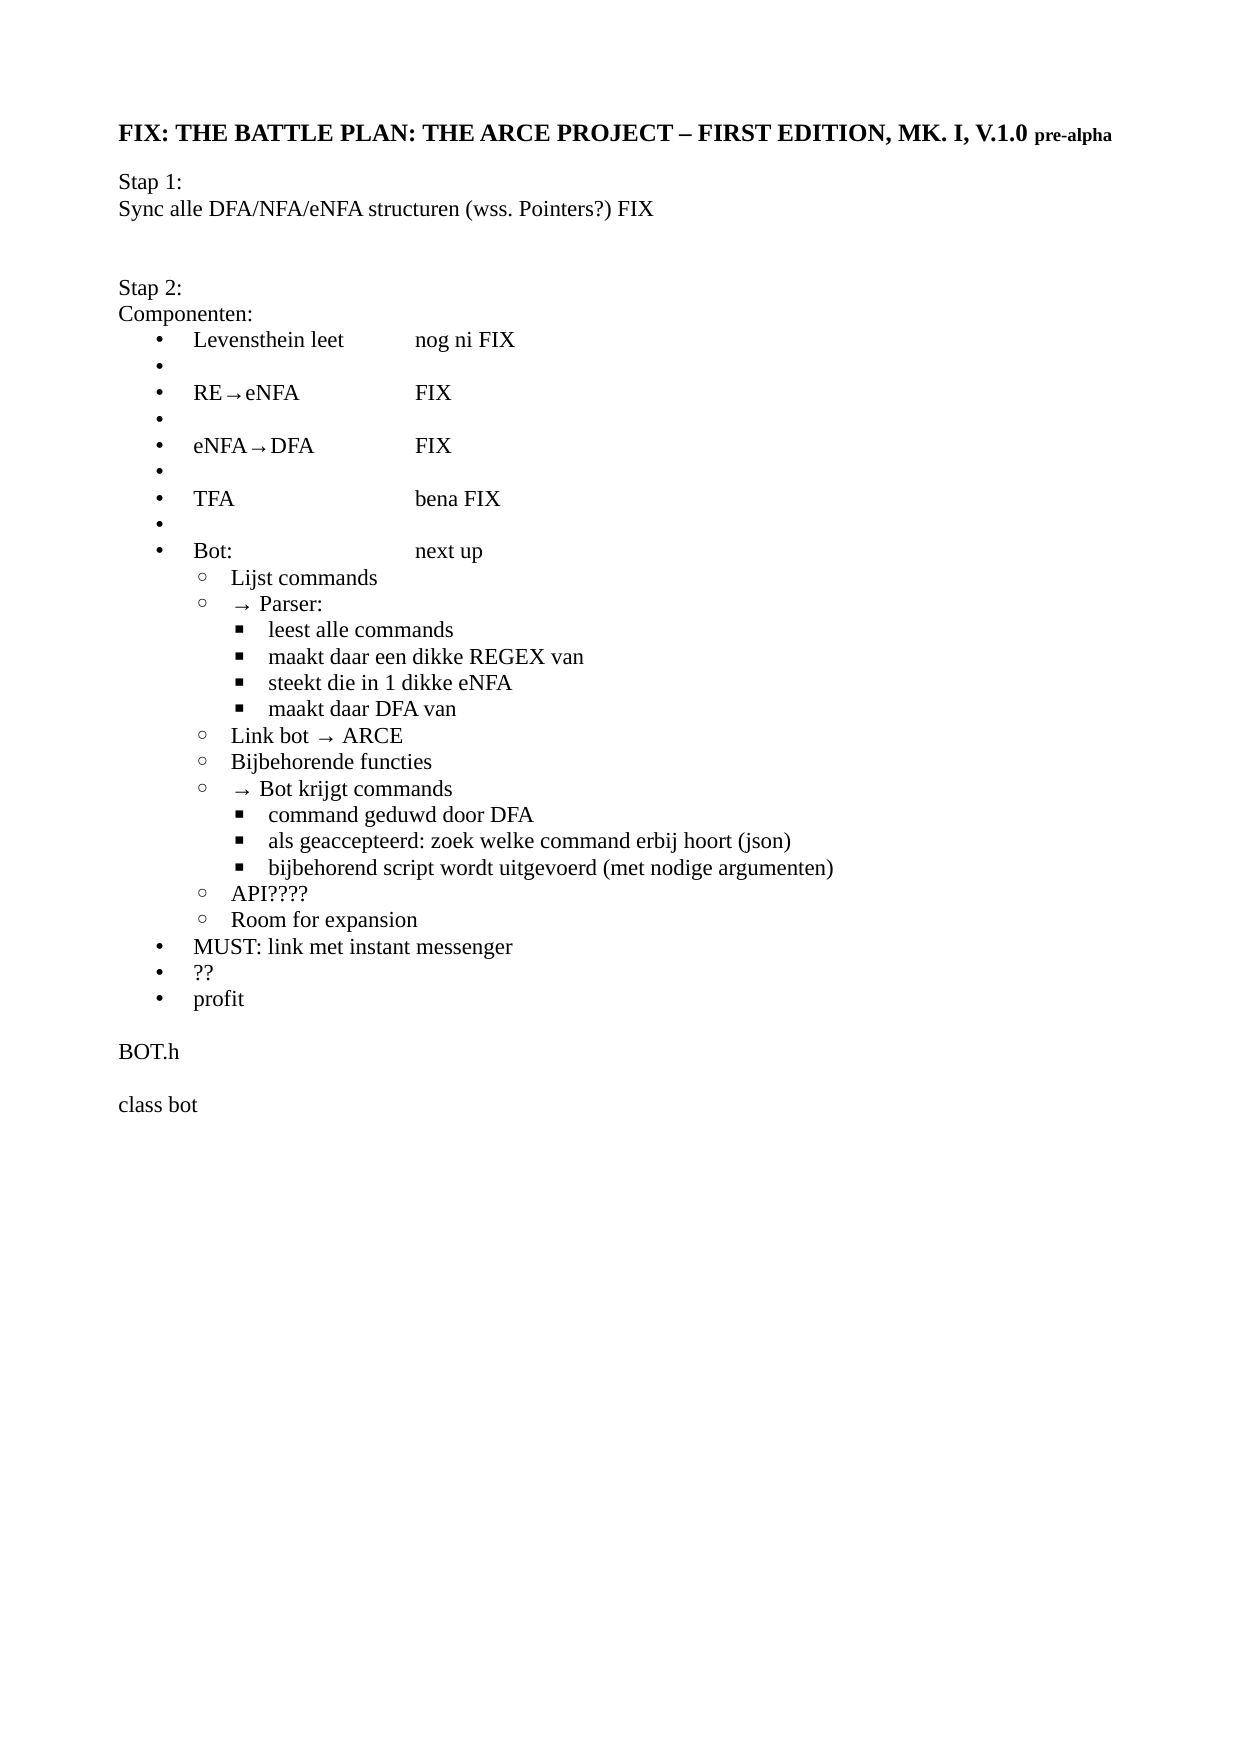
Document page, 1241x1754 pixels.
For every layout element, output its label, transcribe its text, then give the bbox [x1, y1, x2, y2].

list maakt daar een dikke REGEX van [231, 643, 1122, 669]
list → Bot krijgt commands [193, 774, 1122, 801]
list RE→eNFA FIX [156, 379, 1122, 406]
text Componenten: [118, 300, 1122, 327]
list ?? [156, 959, 1122, 985]
list steekt die in 1 dikke eNFA [231, 669, 1122, 696]
list API???? [193, 880, 1122, 906]
text FIX: THE BATTLE PLAN: THE ARCE PROJECT – FIRST EDITION, MK. I, V.1.0 pre-alpha [118, 118, 1122, 147]
text Sync alle DFA/NFA/eNFA structuren (wss. Pointers?) FIX [118, 195, 1122, 221]
text class bot [118, 1091, 1122, 1117]
list leest alle commands [231, 616, 1122, 643]
text Stap 1: [118, 168, 1122, 195]
list command geduwd door DFA [231, 801, 1122, 827]
list Bot: next up [156, 537, 1122, 564]
list eNFA→DFA FIX [156, 432, 1122, 458]
list MUST: link met instant messenger [156, 933, 1122, 959]
list bijbehorend script wordt uitgevoerd (met nodige argumenten) [231, 854, 1122, 880]
list Levensthein leet nog ni FIX [156, 327, 1122, 353]
list Room for expansion [193, 906, 1122, 933]
list Lijst commands [193, 564, 1122, 590]
list maakt daar DFA van [231, 696, 1122, 722]
list TFA bena FIX [156, 485, 1122, 511]
list als geaccepteerd: zoek welke command erbij hoort (json) [231, 827, 1122, 854]
text Stap 2: [118, 274, 1122, 300]
list Bijbehorende functies [193, 748, 1122, 774]
list → Parser: [193, 590, 1122, 616]
list Link bot → ARCE [193, 722, 1122, 748]
text BOT.h [118, 1038, 1122, 1064]
list profit [156, 985, 1122, 1012]
